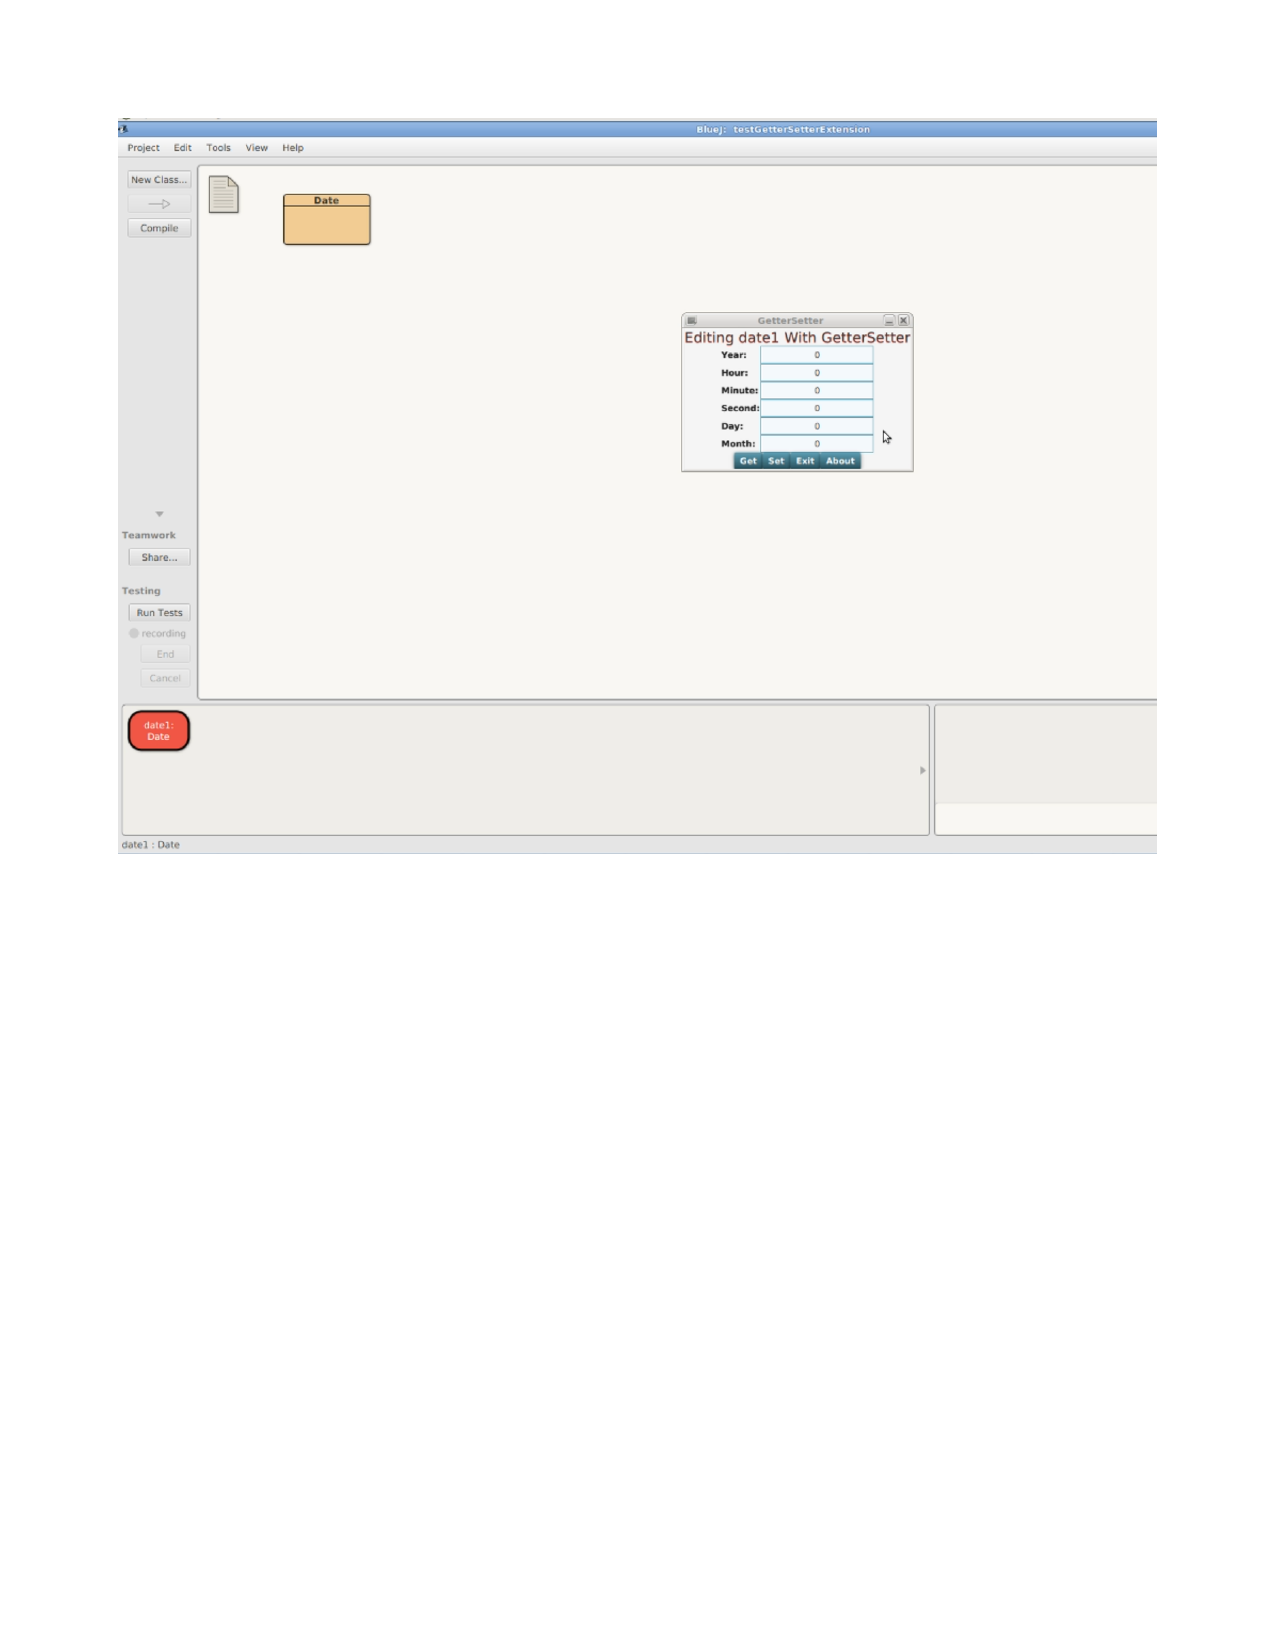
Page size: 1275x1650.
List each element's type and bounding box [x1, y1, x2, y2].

picture [118, 118, 1157, 854]
